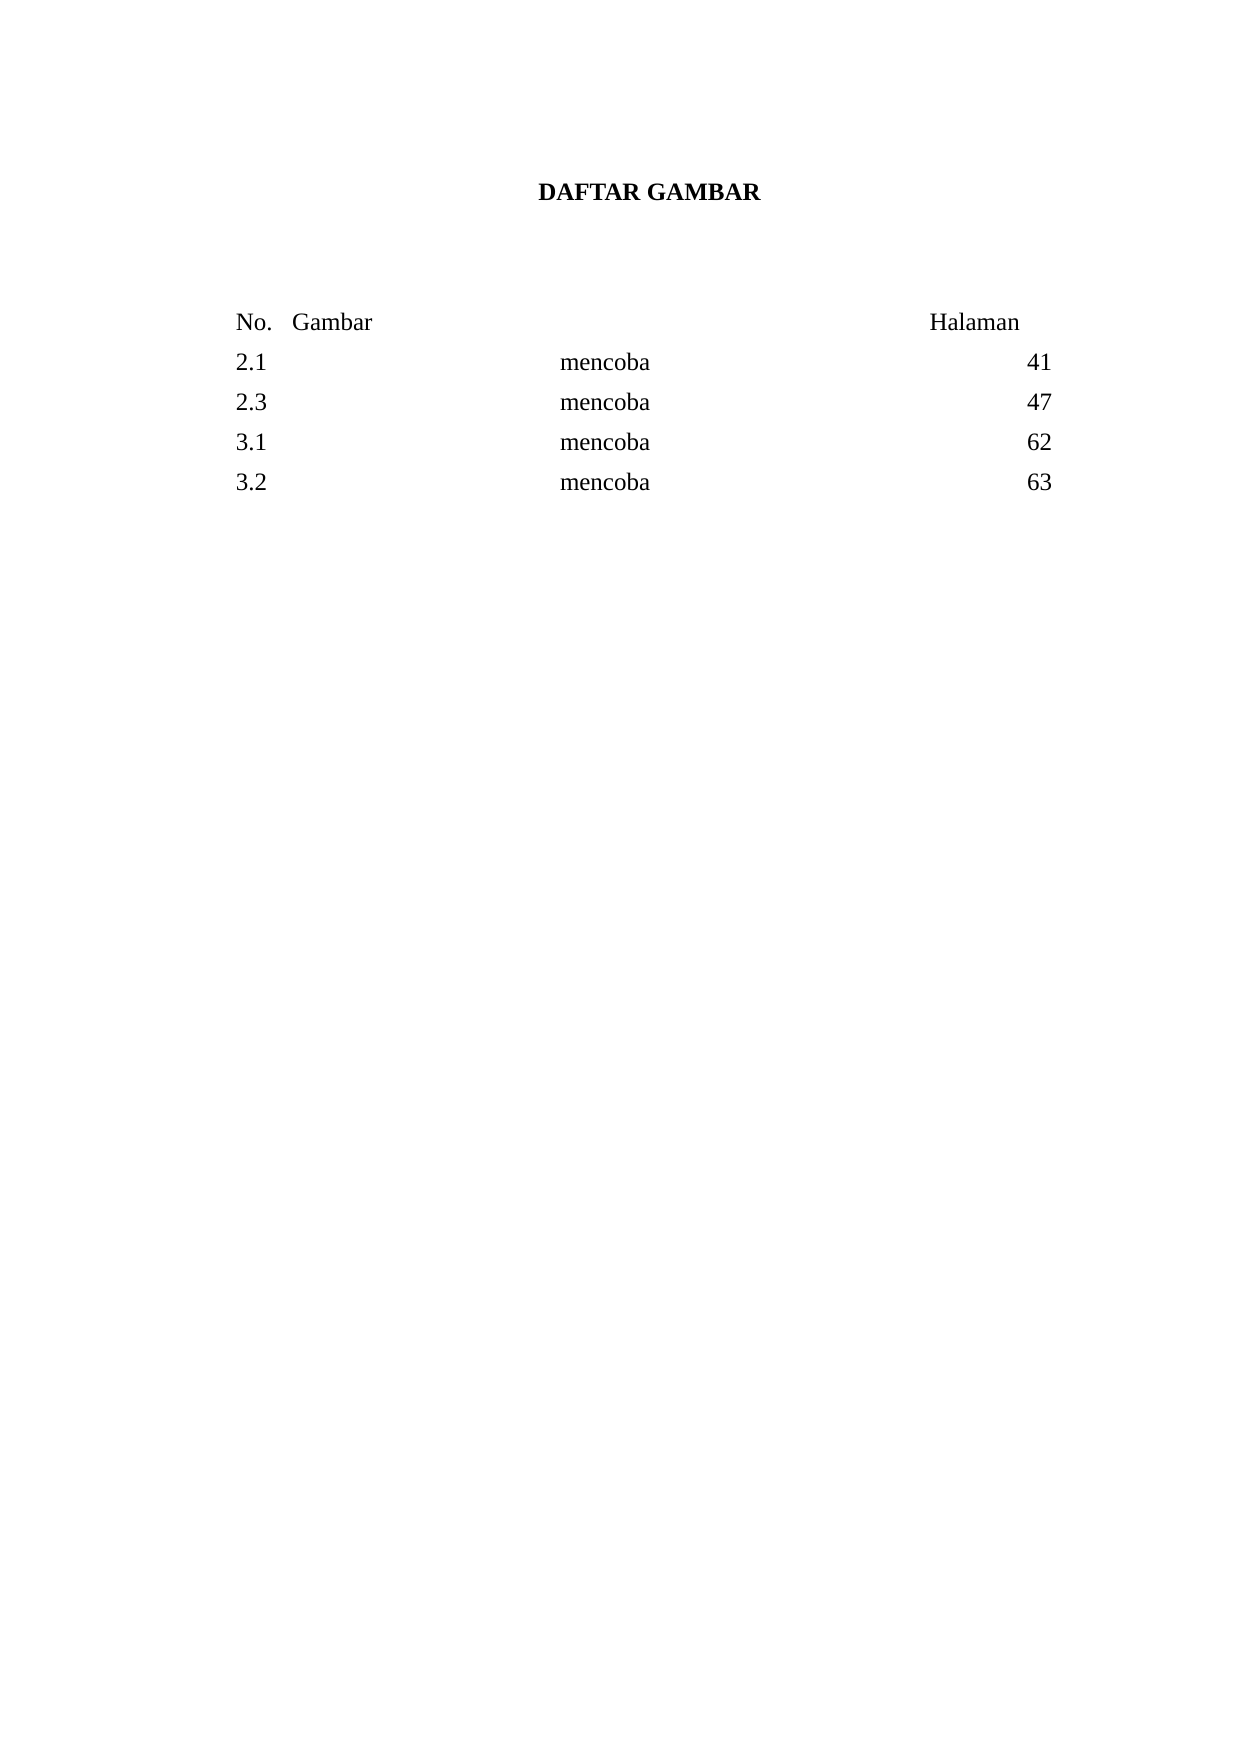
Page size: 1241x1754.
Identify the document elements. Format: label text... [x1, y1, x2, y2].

table_cell mencoba [286, 422, 923, 462]
table_header No. [230, 301, 286, 341]
table_cell 2.3 [230, 381, 286, 422]
table_cell 2.1 [230, 341, 286, 381]
table_cell mencoba [286, 341, 923, 381]
table_header Halaman [924, 301, 1057, 341]
table_header Gambar [286, 301, 923, 341]
table_cell mencoba [286, 462, 923, 507]
table_cell 62 [924, 422, 1057, 462]
table_cell mencoba [286, 381, 923, 422]
table_cell 3.1 [230, 422, 286, 462]
text DAFTAR GAMBAR [236, 177, 1063, 206]
table_cell 47 [924, 381, 1057, 422]
table_cell 3.2 [230, 462, 286, 507]
table_cell 41 [924, 341, 1057, 381]
table_cell 63 [924, 462, 1057, 507]
